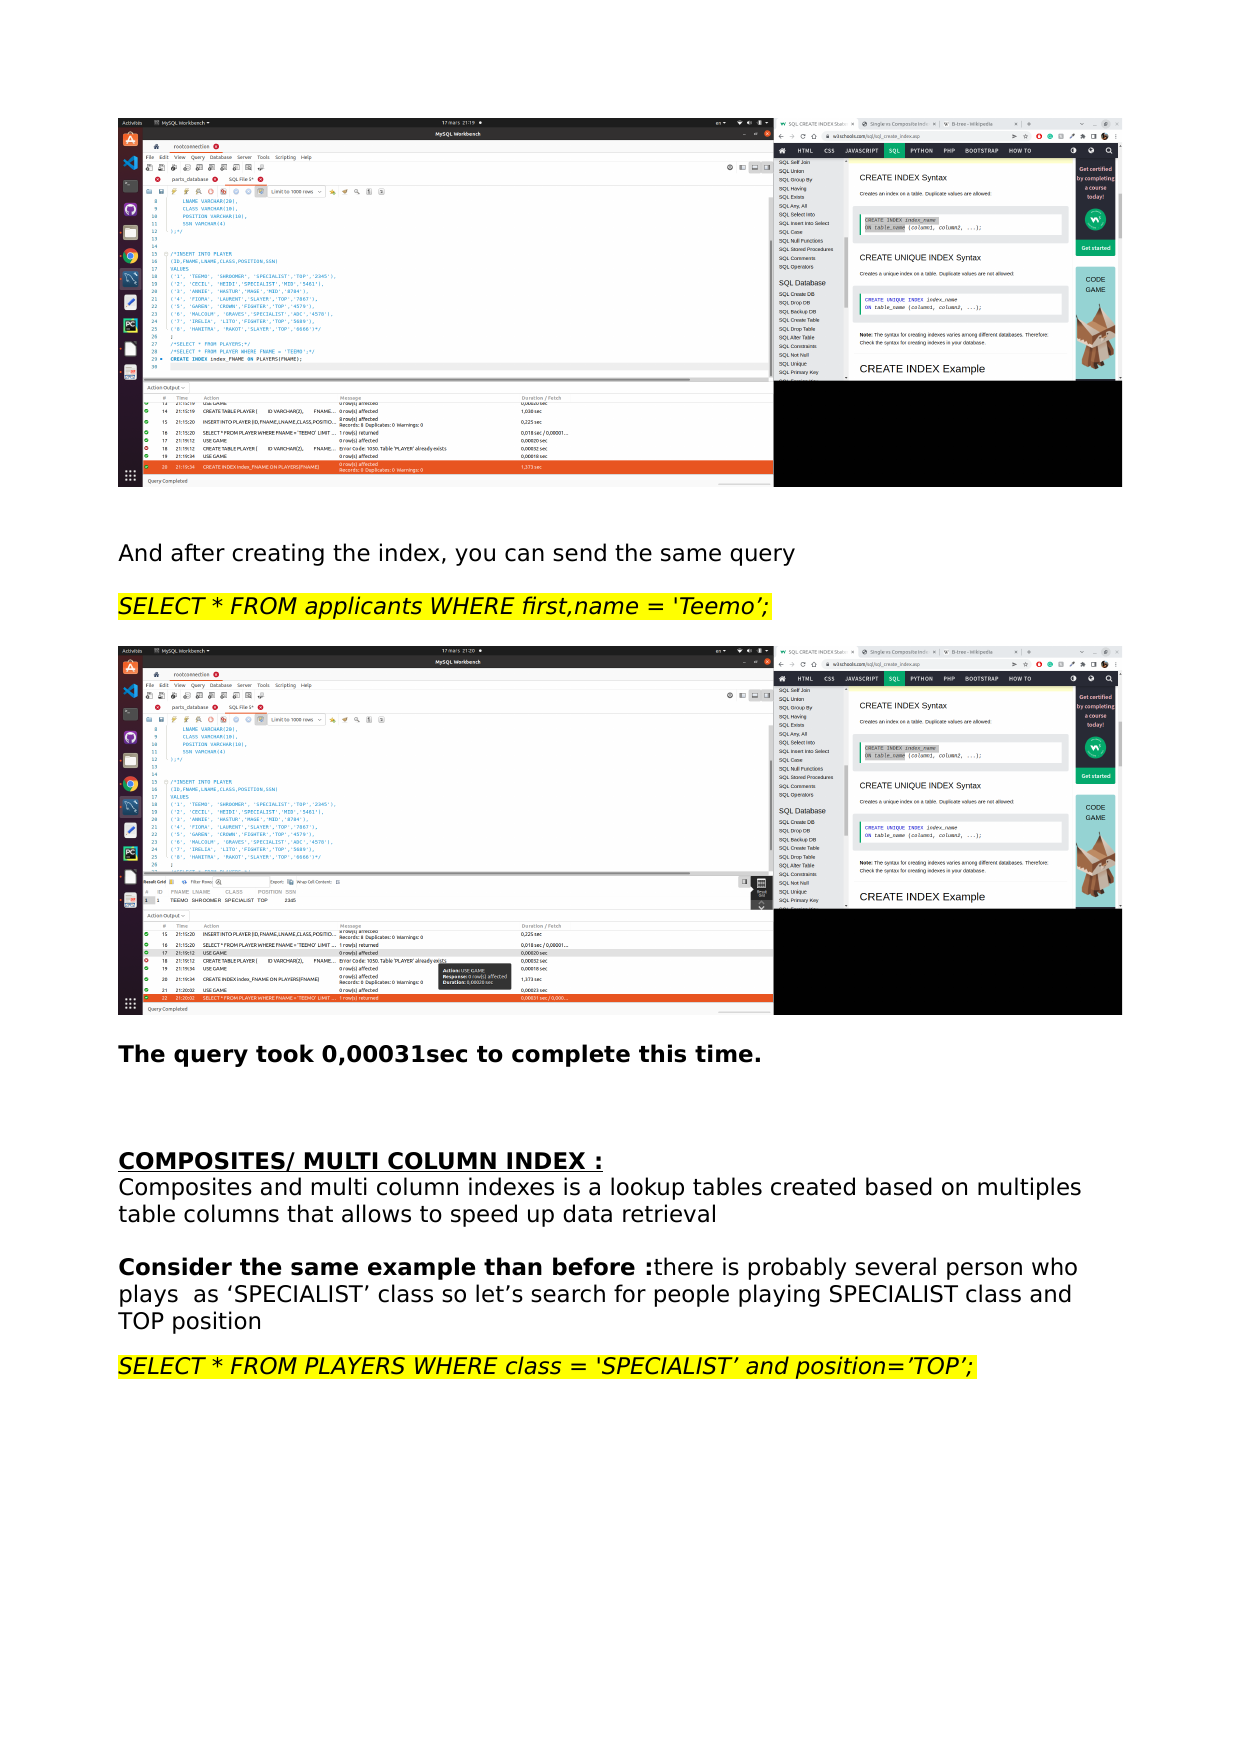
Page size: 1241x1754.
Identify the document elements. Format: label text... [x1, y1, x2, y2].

text The query took 0,00031sec to complete this time. [118, 1041, 1122, 1068]
text SELECT * FROM applicants WHERE first,name = 'Teemo’; [118, 593, 1122, 620]
text SELECT * FROM PLAYERS WHERE class = 'SPECIALIST’ and position=’TOP’; [118, 1355, 1122, 1379]
text COMPOSITES/ MULTI COLUMN INDEX : [118, 1148, 1122, 1174]
picture [118, 646, 1123, 1015]
text Composites and multi column indexes is a lookup tables created based on multiples table columns that allows to speed up data retrieval [118, 1174, 1122, 1228]
text Consider the same example than before :there is probably several person who plays as ‘SPECIALIST’ class so let’s search for people playing SPECIALIST class and TOP position [118, 1254, 1122, 1334]
picture [118, 118, 1123, 487]
text And after creating the index, you can send the same query [118, 540, 1122, 566]
